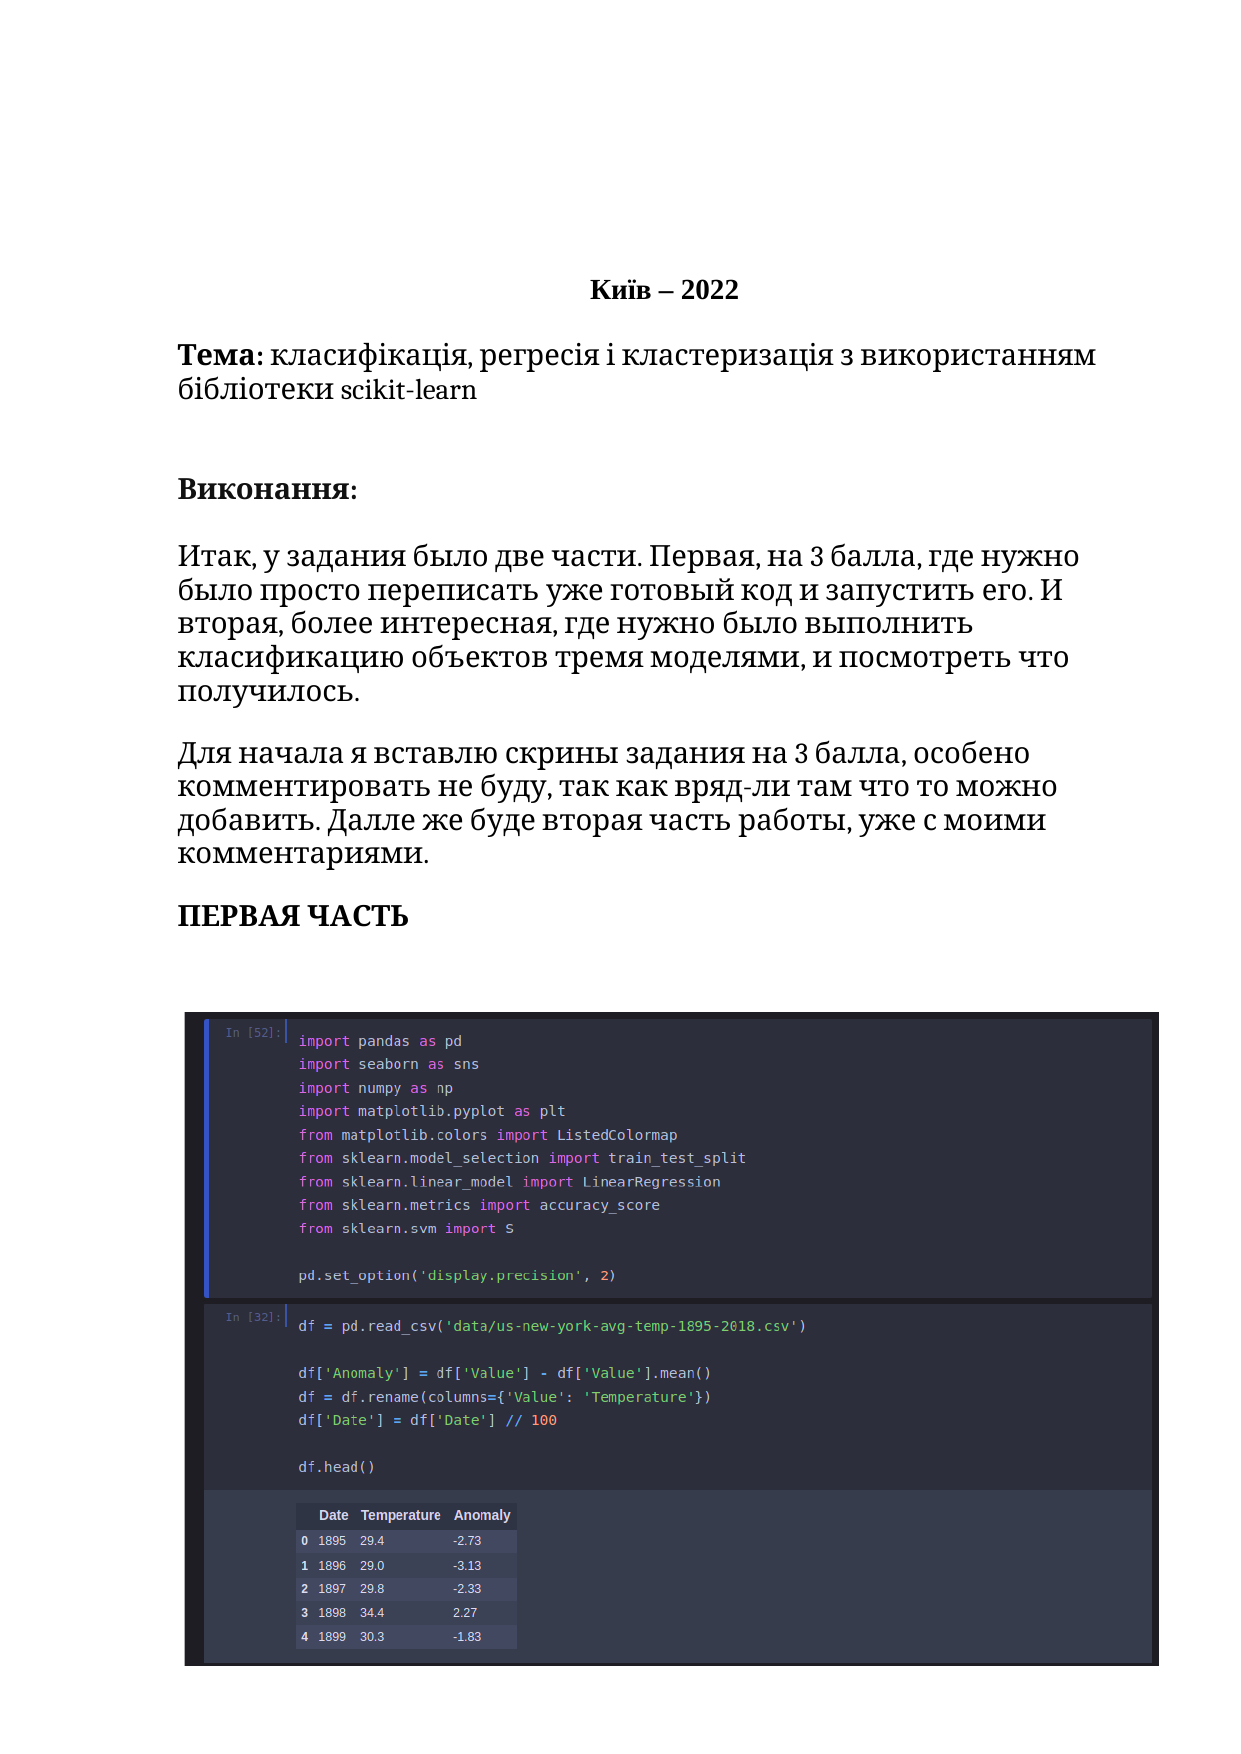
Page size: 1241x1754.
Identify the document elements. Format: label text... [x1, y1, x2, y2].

text Тема: класифікація, регресія і кластеризація з використанням бібліотеки scikit-learn [177, 339, 1152, 406]
text Виконання: [177, 473, 1152, 507]
picture [184, 1012, 1159, 1666]
text Київ – 2022 [177, 272, 1152, 306]
text Для начала я вставлю скрины задания на 3 балла, особено комментировать не буду, так как вряд-ли там что то можно добавить. Далле же буде вторая часть работы, уже с моими комментариями. [177, 737, 1152, 871]
text ПЕРВАЯ ЧАСТЬ [177, 900, 1152, 933]
text Итак, у задания было две части. Первая, на 3 балла, где нужно было просто переписать уже готовый код и запустить его. И вторая, более интересная, где нужно было выполнить класификацию объектов тремя моделями, и посмотреть что получилось. [177, 541, 1152, 708]
